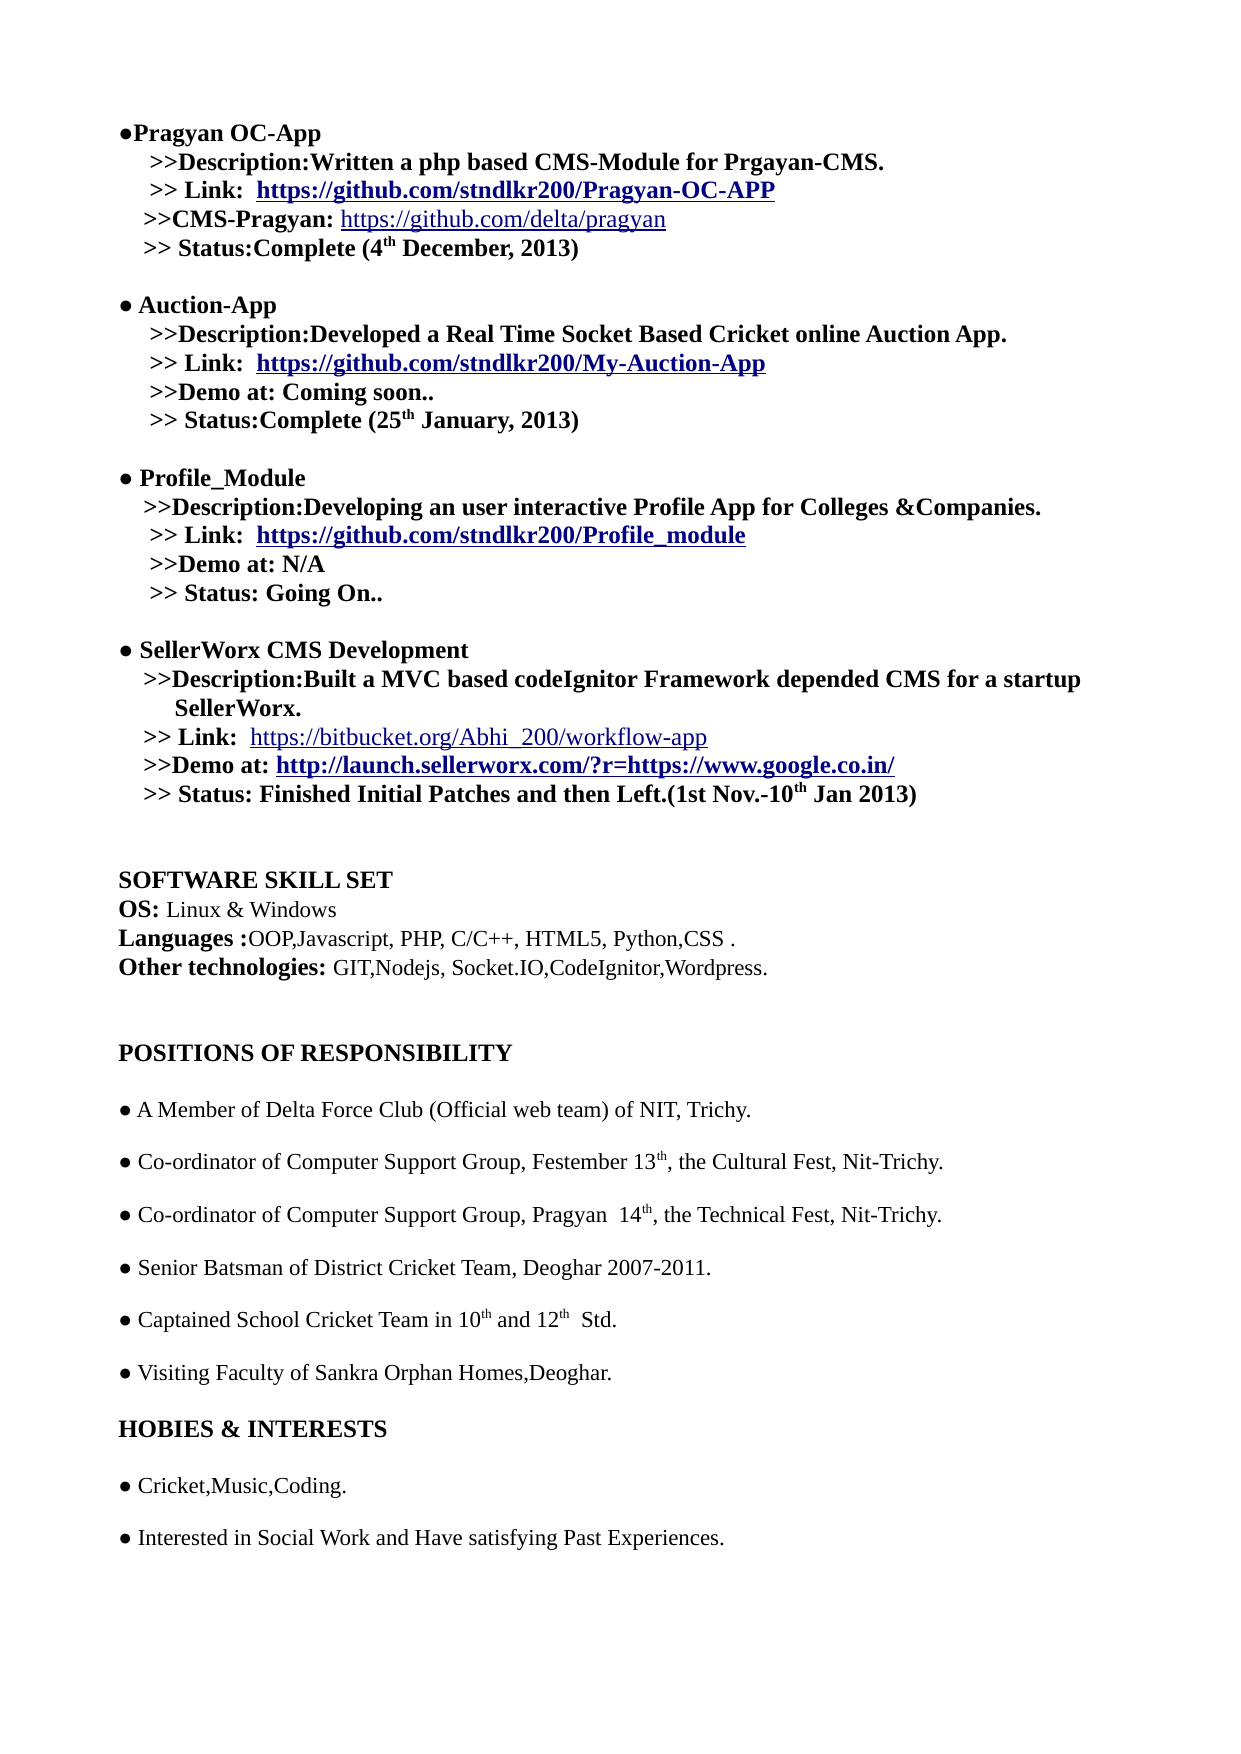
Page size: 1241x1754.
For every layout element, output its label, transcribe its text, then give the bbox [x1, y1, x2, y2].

text ● Captained School Cricket Team in 10th and 12th Std. [118, 1306, 1122, 1333]
text OS: Linux & Windows [118, 894, 1122, 923]
text Other technologies: GIT,Nodejs, Socket.IO,CodeIgnitor,Wordpress. [118, 952, 1122, 981]
text ● Visiting Faculty of Sankra Orphan Homes,Deoghar. [118, 1359, 1122, 1386]
text ●Pragyan OC-App [118, 118, 1122, 147]
text POSITIONS OF RESPONSIBILITY [118, 1038, 1122, 1067]
text >>Description:Developing an user interactive Profile App for Colleges &Companies. [118, 492, 1122, 521]
text >> Link: https://github.com/stndlkr200/Profile_module [118, 521, 1122, 549]
text Languages :OOP,Javascript, PHP, C/C++, HTML5, Python,CSS . [118, 923, 1122, 952]
text >> Link: https://github.com/stndlkr200/Pragyan-OC-APP [118, 176, 1122, 204]
text >>Demo at: N/A [118, 549, 1122, 578]
text >>Description:Written a php based CMS-Module for Prgayan-CMS. [118, 147, 1122, 176]
text ● Senior Batsman of District Cricket Team, Deoghar 2007-2011. [118, 1254, 1122, 1280]
text >> Status:Complete (4th December, 2013) [118, 233, 1122, 262]
text ● Co-ordinator of Computer Support Group, Festember 13th, the Cultural Fest, Nit-Trichy. [118, 1148, 1122, 1175]
text ● SellerWorx CMS Development [118, 636, 1122, 664]
text >> Status: Going On.. [118, 578, 1122, 607]
text >> Status: Finished Initial Patches and then Left.(1st Nov.-10th Jan 2013) [118, 779, 1122, 808]
text SellerWorx. [118, 693, 1122, 722]
text >>Demo at: Coming soon.. [118, 377, 1122, 406]
text HOBIES & INTERESTS [118, 1414, 1122, 1443]
text ● Profile_Module [118, 463, 1122, 492]
text >> Link: https://github.com/stndlkr200/My-Auction-App [118, 348, 1122, 377]
text ● Cricket,Music,Coding. [118, 1472, 1122, 1498]
text SOFTWARE SKILL SET [118, 866, 1122, 894]
text >> Status:Complete (25th January, 2013) [118, 406, 1122, 434]
text ● Interested in Social Work and Have satisfying Past Experiences. [118, 1524, 1122, 1551]
text >> Link: https://bitbucket.org/Abhi_200/workflow-app [118, 722, 1122, 751]
text ● Co-ordinator of Computer Support Group, Pragyan 14th, the Technical Fest, Nit-Trichy. [118, 1201, 1122, 1227]
text >>Description:Built a MVC based codeIgnitor Framework depended CMS for a startup [118, 664, 1122, 693]
text >>Demo at: http://launch.sellerworx.com/?r=https://www.google.co.in/ [118, 751, 1122, 779]
text >>Description:Developed a Real Time Socket Based Cricket online Auction App. [118, 319, 1122, 348]
text ● A Member of Delta Force Club (Official web team) of NIT, Trichy. [118, 1096, 1122, 1122]
text ● Auction-App [118, 291, 1122, 319]
text >>CMS-Pragyan: https://github.com/delta/pragyan [118, 204, 1122, 233]
